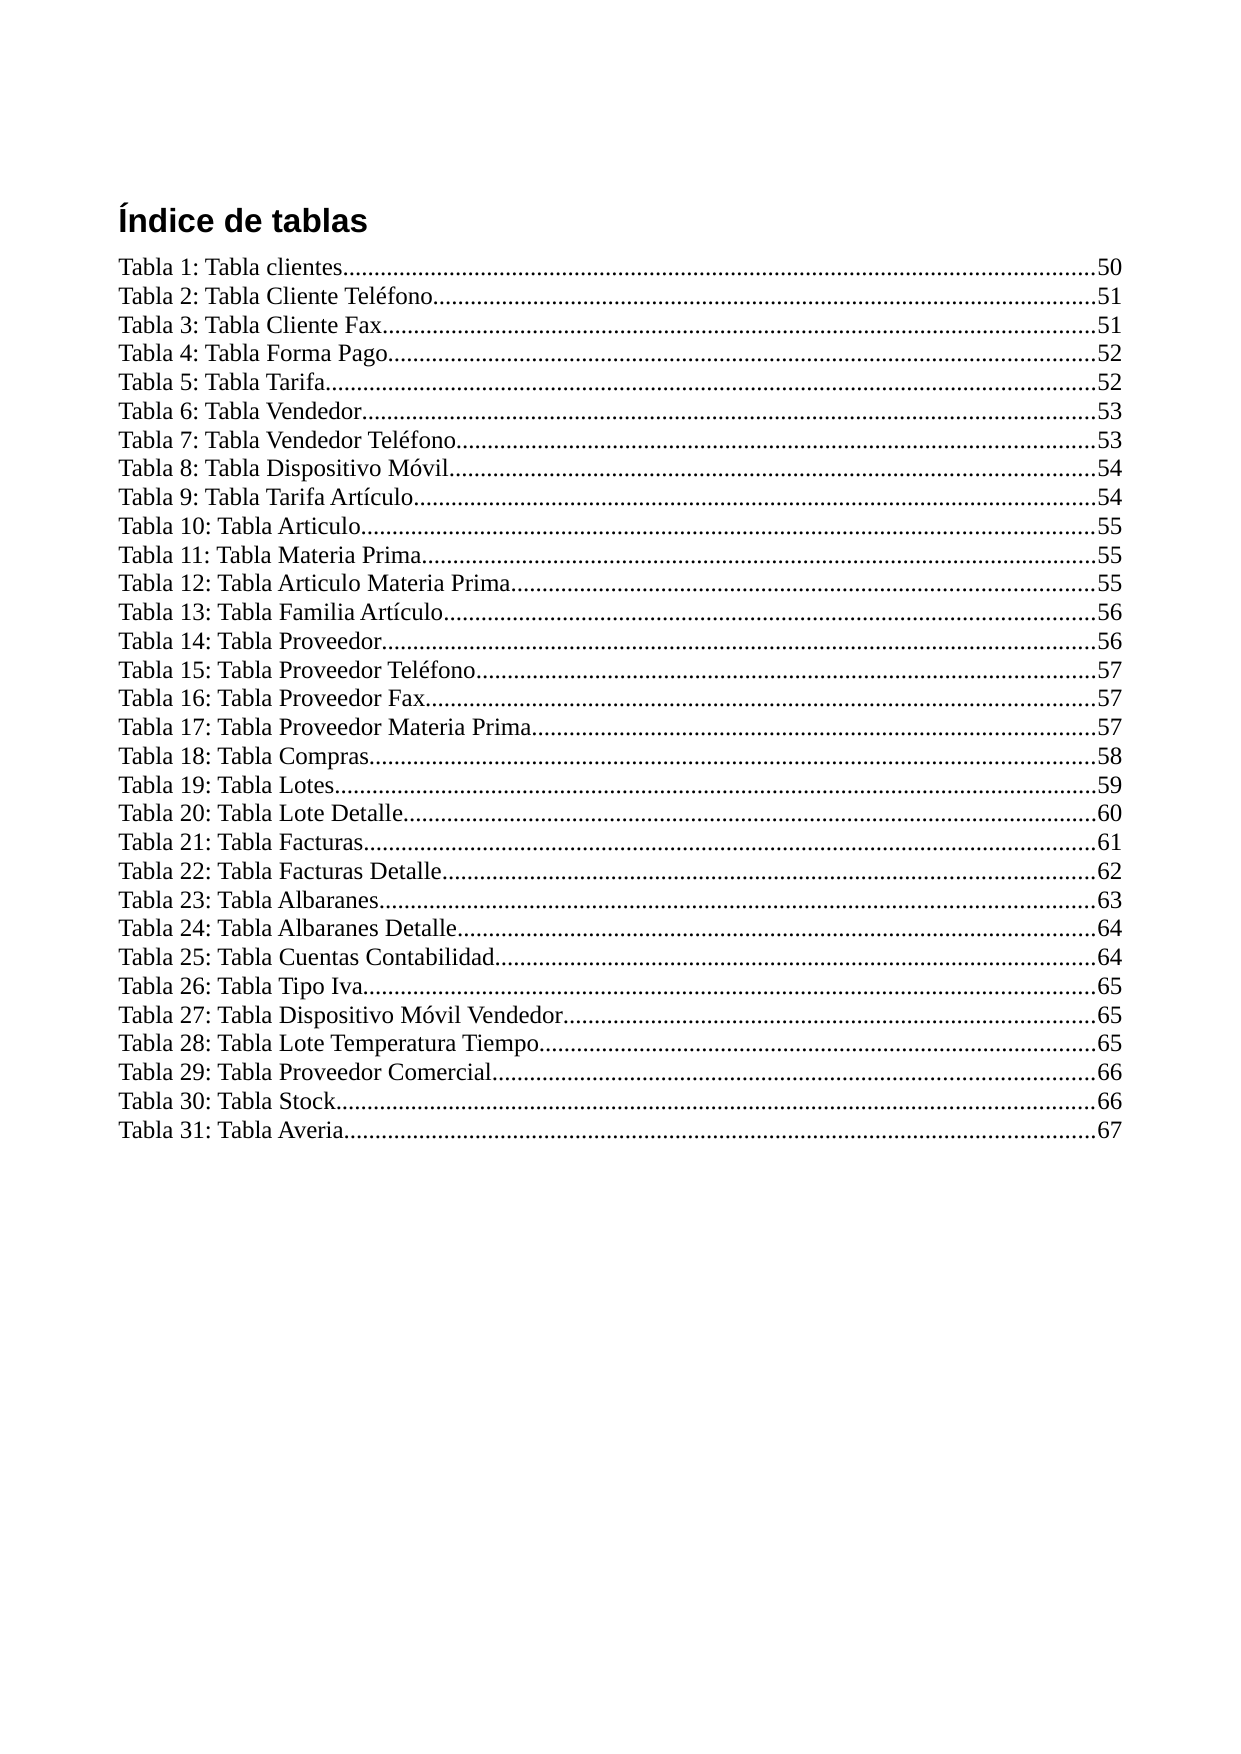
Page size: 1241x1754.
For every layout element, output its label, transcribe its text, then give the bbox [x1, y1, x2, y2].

text Tabla 22: Tabla Facturas Detalle 62 [118, 856, 1122, 885]
text Tabla 12: Tabla Articulo Materia Prima 55 [118, 568, 1122, 597]
text Tabla 25: Tabla Cuentas Contabilidad 64 [118, 942, 1122, 971]
text Tabla 1: Tabla clientes 50 [118, 252, 1122, 281]
text Tabla 6: Tabla Vendedor 53 [118, 396, 1122, 425]
text Tabla 5: Tabla Tarifa 52 [118, 367, 1122, 396]
text Tabla 18: Tabla Compras 58 [118, 741, 1122, 770]
text Tabla 7: Tabla Vendedor Teléfono 53 [118, 425, 1122, 453]
text Tabla 2: Tabla Cliente Teléfono 51 [118, 281, 1122, 310]
text Tabla 11: Tabla Materia Prima 55 [118, 540, 1122, 568]
text Tabla 9: Tabla Tarifa Artículo 54 [118, 482, 1122, 511]
text Tabla 20: Tabla Lote Detalle 60 [118, 798, 1122, 827]
text Tabla 21: Tabla Facturas 61 [118, 827, 1122, 856]
text Tabla 16: Tabla Proveedor Fax 57 [118, 683, 1122, 712]
text Tabla 10: Tabla Articulo 55 [118, 511, 1122, 540]
text Tabla 28: Tabla Lote Temperatura Tiempo 65 [118, 1028, 1122, 1057]
text Tabla 27: Tabla Dispositivo Móvil Vendedor 65 [118, 1000, 1122, 1028]
text Tabla 31: Tabla Averia. 67 [118, 1115, 1122, 1143]
text Tabla 13: Tabla Familia Artículo 56 [118, 597, 1122, 626]
text Tabla 29: Tabla Proveedor Comercial 66 [118, 1057, 1122, 1086]
text Tabla 23: Tabla Albaranes 63 [118, 885, 1122, 913]
text Tabla 26: Tabla Tipo Iva 65 [118, 971, 1122, 1000]
text Tabla 3: Tabla Cliente Fax 51 [118, 310, 1122, 338]
text Tabla 8: Tabla Dispositivo Móvil 54 [118, 453, 1122, 482]
text Tabla 30: Tabla Stock. 66 [118, 1086, 1122, 1115]
text Tabla 4: Tabla Forma Pago 52 [118, 338, 1122, 367]
text Tabla 19: Tabla Lotes 59 [118, 770, 1122, 798]
text Tabla 17: Tabla Proveedor Materia Prima 57 [118, 712, 1122, 741]
subtitle Índice de tablas [118, 201, 1122, 240]
text Tabla 15: Tabla Proveedor Teléfono 57 [118, 655, 1122, 683]
text Tabla 24: Tabla Albaranes Detalle 64 [118, 913, 1122, 942]
text Tabla 14: Tabla Proveedor 56 [118, 626, 1122, 655]
